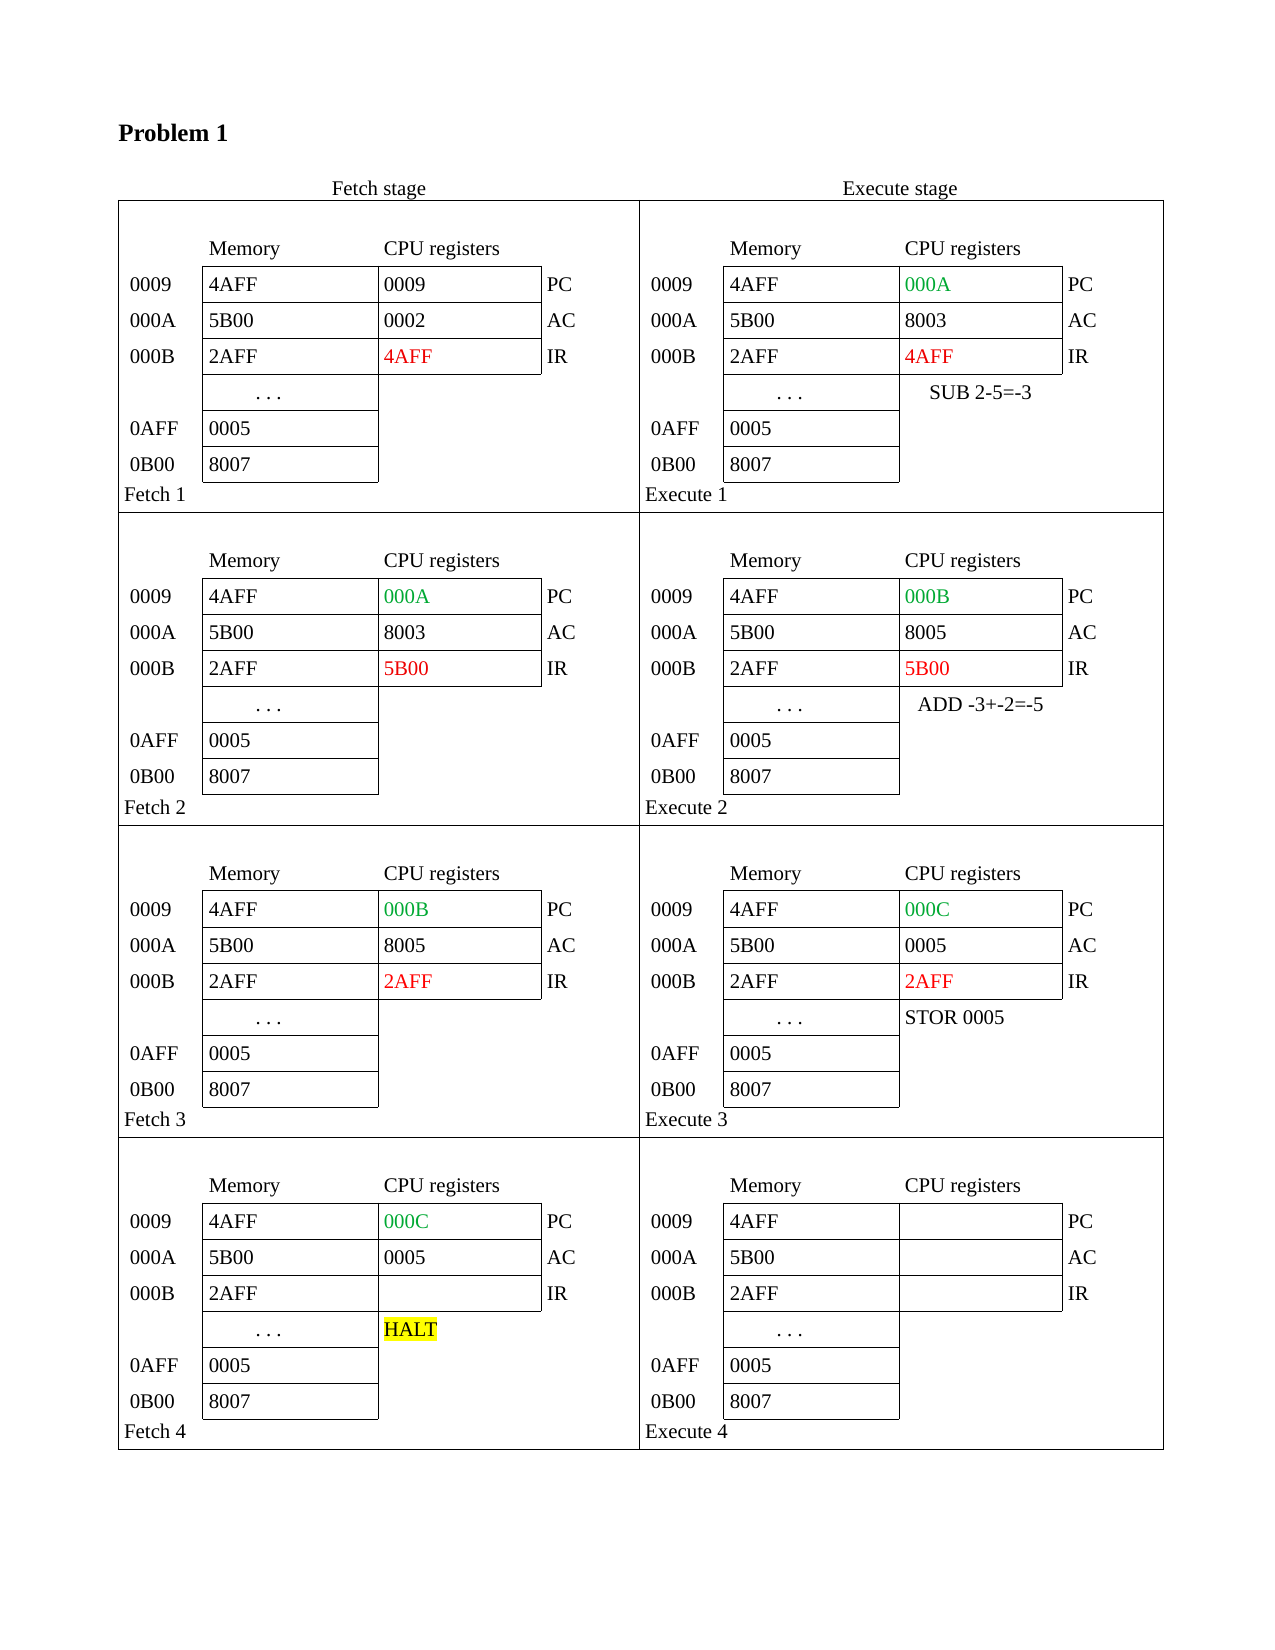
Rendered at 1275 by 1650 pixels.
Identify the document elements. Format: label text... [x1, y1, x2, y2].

table_cell AC [1063, 926, 1153, 962]
table_cell [541, 758, 632, 794]
table_cell 000A [124, 1239, 202, 1275]
table_header [1062, 230, 1153, 266]
table_cell 000B [124, 338, 202, 374]
table_header [541, 543, 632, 578]
table_header [645, 230, 724, 266]
table_header Memory [724, 855, 899, 890]
table_cell 000B [645, 650, 723, 686]
table_cell ADD -3+-2=-5 [900, 687, 1062, 722]
table_cell [541, 722, 632, 758]
table_cell 5B00 [724, 303, 899, 338]
table_cell 0005 [900, 928, 1062, 962]
table_header [541, 1167, 632, 1203]
table_cell 000A [645, 614, 723, 650]
table_header CPU registers [899, 855, 1062, 890]
table_cell Execute 4 [640, 1138, 1163, 1449]
table_cell 0B00 [645, 1383, 723, 1419]
table_cell Fetch 1 [119, 201, 639, 512]
table_cell [379, 1347, 541, 1383]
table_cell 2AFF [203, 964, 378, 998]
table_header Memory [203, 855, 378, 890]
table_cell 0AFF [124, 722, 202, 758]
table_cell 0005 [203, 1036, 378, 1071]
table_cell [900, 722, 1062, 758]
table_cell PC [1063, 578, 1153, 614]
table_cell . . . [724, 1312, 899, 1347]
table_cell [900, 446, 1062, 482]
table_cell 000A [900, 267, 1062, 302]
table_cell 5B00 [203, 928, 378, 962]
table_cell 0AFF [124, 1347, 202, 1383]
table_cell [900, 1383, 1062, 1419]
table_cell 0009 [124, 1203, 202, 1239]
table_cell 2AFF [724, 651, 899, 686]
table_cell 4AFF [203, 267, 378, 302]
table_cell PC [542, 578, 632, 614]
table_header [124, 543, 203, 578]
table_header Fetch stage [118, 176, 639, 200]
table_cell 5B00 [203, 303, 378, 338]
table_cell 8007 [724, 447, 899, 482]
table_cell 0009 [645, 578, 723, 614]
table_cell 0005 [724, 1036, 899, 1071]
table_cell [645, 999, 723, 1034]
table_cell 5B00 [379, 651, 541, 686]
table_cell [900, 1347, 1062, 1383]
table_cell [379, 410, 541, 446]
table_cell [124, 374, 202, 410]
table_cell [1062, 374, 1153, 410]
table_cell . . . [203, 1312, 378, 1347]
table_cell 4AFF [203, 1204, 378, 1239]
table_cell 4AFF [379, 339, 541, 374]
table_cell 0005 [379, 1240, 541, 1275]
table_cell Fetch 4 [119, 1138, 639, 1449]
table_header CPU registers [378, 855, 541, 890]
table_cell 5B00 [724, 928, 899, 962]
table_cell [541, 1383, 632, 1419]
table_cell 000B [379, 891, 541, 926]
table_cell IR [542, 1275, 632, 1311]
table_cell PC [1063, 266, 1153, 302]
table_cell AC [1063, 614, 1153, 650]
table_cell [900, 1240, 1062, 1275]
table_cell Fetch 2 [119, 513, 639, 824]
table_cell [379, 758, 541, 794]
table_cell 000A [645, 926, 723, 962]
table_header CPU registers [899, 1167, 1062, 1203]
table_cell 8007 [724, 1072, 899, 1107]
table_cell 0B00 [124, 1383, 202, 1419]
table_cell . . . [724, 375, 899, 410]
table_cell [1062, 722, 1153, 758]
table_cell 2AFF [724, 1276, 899, 1311]
table_cell 0005 [724, 411, 899, 446]
table_cell [1062, 1035, 1153, 1071]
table_header [1062, 855, 1153, 890]
table_cell 8007 [203, 759, 378, 794]
table_cell 0009 [124, 890, 202, 926]
table_cell STOR 0005 [900, 1000, 1062, 1034]
table_cell 4AFF [724, 891, 899, 926]
table_cell 0005 [203, 1348, 378, 1383]
table_cell [379, 1035, 541, 1071]
table_header [645, 1167, 724, 1203]
table_cell [645, 686, 723, 722]
table_cell [900, 758, 1062, 794]
table_cell 0B00 [645, 1071, 723, 1107]
table_cell 4AFF [900, 339, 1062, 374]
table_cell . . . [724, 1000, 899, 1034]
table_cell 8003 [900, 303, 1062, 338]
table_cell 0005 [724, 1348, 899, 1383]
table_cell 0009 [379, 267, 541, 302]
table_cell IR [542, 650, 632, 686]
table_cell [900, 1312, 1062, 1347]
table_cell . . . [203, 1000, 378, 1034]
table_cell PC [1063, 1203, 1153, 1239]
table_cell 0AFF [124, 1035, 202, 1071]
table_header Memory [203, 543, 378, 578]
table_cell [900, 1204, 1062, 1239]
table_cell 0AFF [645, 1035, 723, 1071]
table_cell SUB 2-5=-3 [900, 375, 1062, 410]
table_cell Execute 1 [640, 201, 1163, 512]
table_cell [900, 1276, 1062, 1311]
table_cell 0002 [379, 303, 541, 338]
table_header [541, 230, 632, 266]
table_header [124, 855, 203, 890]
table_header CPU registers [378, 1167, 541, 1203]
table_cell [379, 687, 541, 722]
table_cell 000A [645, 302, 723, 338]
table_cell 000C [379, 1204, 541, 1239]
table_cell [1062, 686, 1153, 722]
table_cell [541, 1071, 632, 1107]
table_cell 000A [124, 614, 202, 650]
table_cell 5B00 [724, 1240, 899, 1275]
table_cell PC [1063, 890, 1153, 926]
table_cell [379, 446, 541, 482]
table_cell [541, 374, 632, 410]
table_cell AC [1063, 302, 1153, 338]
table_cell 0009 [645, 890, 723, 926]
table_cell 0B00 [645, 446, 723, 482]
table_cell 5B00 [900, 651, 1062, 686]
table_cell PC [542, 890, 632, 926]
table_cell 8005 [900, 615, 1062, 650]
table_header [541, 855, 632, 890]
table_cell [1062, 446, 1153, 482]
table_cell 000C [900, 891, 1062, 926]
table_cell 0005 [724, 723, 899, 758]
table_cell . . . [724, 687, 899, 722]
table_cell 4AFF [724, 267, 899, 302]
table_header Memory [203, 230, 378, 266]
table_cell [645, 1311, 723, 1347]
table_header [1062, 543, 1153, 578]
table_cell [541, 1035, 632, 1071]
table_header Execute stage [639, 176, 1160, 200]
table_header CPU registers [899, 230, 1062, 266]
table_cell 000B [124, 1275, 202, 1311]
table_cell [541, 999, 632, 1034]
table_header [645, 543, 724, 578]
table_cell Execute 3 [640, 826, 1163, 1137]
table_cell 4AFF [724, 1204, 899, 1239]
table_cell PC [542, 1203, 632, 1239]
table_cell 0B00 [124, 446, 202, 482]
table_cell 000A [379, 579, 541, 614]
table_cell [124, 686, 202, 722]
table_header CPU registers [899, 543, 1062, 578]
table_cell 000A [645, 1239, 723, 1275]
table_cell 0AFF [645, 1347, 723, 1383]
table_cell [379, 1276, 541, 1311]
table_header [645, 855, 724, 890]
table_cell . . . [203, 687, 378, 722]
table_cell [379, 1383, 541, 1419]
table_cell 2AFF [203, 651, 378, 686]
table_cell [1062, 410, 1153, 446]
table_cell 000A [124, 926, 202, 962]
table_cell [541, 1311, 632, 1347]
table_cell 0009 [645, 1203, 723, 1239]
table_cell [541, 686, 632, 722]
table_cell [1062, 1071, 1153, 1107]
table_cell 0AFF [645, 722, 723, 758]
table_cell [1062, 758, 1153, 794]
table_cell IR [542, 963, 632, 998]
table_cell 8003 [379, 615, 541, 650]
table_cell 000B [124, 963, 202, 998]
table_cell PC [542, 266, 632, 302]
table_cell 000B [645, 963, 723, 998]
table_cell 8007 [203, 447, 378, 482]
table_cell 000B [900, 579, 1062, 614]
table_cell AC [542, 1239, 632, 1275]
table_cell 0B00 [645, 758, 723, 794]
table_cell 0005 [203, 411, 378, 446]
table_cell 0AFF [124, 410, 202, 446]
table_header Memory [724, 1167, 899, 1203]
table_cell IR [542, 338, 632, 374]
table_cell . . . [203, 375, 378, 410]
table_header CPU registers [378, 230, 541, 266]
table_cell 0009 [124, 578, 202, 614]
table_cell 0005 [203, 723, 378, 758]
table_cell 5B00 [203, 615, 378, 650]
table_cell [124, 1311, 202, 1347]
table_cell [1062, 1383, 1153, 1419]
table_header CPU registers [378, 543, 541, 578]
table_header Memory [724, 230, 899, 266]
table_cell [379, 1071, 541, 1107]
table_cell HALT [379, 1312, 541, 1347]
table_cell AC [542, 926, 632, 962]
table_cell IR [1063, 338, 1153, 374]
table_cell [541, 1347, 632, 1383]
table_cell [379, 1000, 541, 1034]
table_cell [541, 410, 632, 446]
table_cell [900, 1071, 1062, 1107]
table_cell 8007 [724, 1384, 899, 1419]
table_cell 0B00 [124, 758, 202, 794]
table_header [124, 230, 203, 266]
table_cell 5B00 [724, 615, 899, 650]
table_cell IR [1063, 963, 1153, 998]
table_header [124, 1167, 203, 1203]
table_cell 8007 [203, 1384, 378, 1419]
table_cell 8005 [379, 928, 541, 962]
table_cell [379, 375, 541, 410]
table_cell 0B00 [124, 1071, 202, 1107]
table_cell 000B [124, 650, 202, 686]
table_cell 8007 [203, 1072, 378, 1107]
table_cell [379, 722, 541, 758]
table_cell 0009 [124, 266, 202, 302]
table_cell IR [1063, 1275, 1153, 1311]
table_cell Fetch 3 [119, 826, 639, 1137]
table_cell [900, 1035, 1062, 1071]
table_cell AC [542, 614, 632, 650]
table_cell [1062, 999, 1153, 1034]
table_cell [541, 446, 632, 482]
table_cell AC [542, 302, 632, 338]
table_cell 000B [645, 1275, 723, 1311]
table_cell Execute 2 [640, 513, 1163, 824]
table_cell 0AFF [645, 410, 723, 446]
table_cell 8007 [724, 759, 899, 794]
table_cell 4AFF [724, 579, 899, 614]
table_header Memory [724, 543, 899, 578]
text Problem 1 [118, 118, 1157, 147]
table_cell 2AFF [724, 964, 899, 998]
table_header [1062, 1167, 1153, 1203]
table_cell 000A [124, 302, 202, 338]
table_cell 000B [645, 338, 723, 374]
table_cell 2AFF [203, 1276, 378, 1311]
table_cell 4AFF [203, 891, 378, 926]
table_cell [1062, 1311, 1153, 1347]
table_cell 2AFF [203, 339, 378, 374]
table_cell 2AFF [379, 964, 541, 998]
table_cell [645, 374, 723, 410]
table_cell [900, 410, 1062, 446]
table_header Memory [203, 1167, 378, 1203]
table_cell AC [1063, 1239, 1153, 1275]
table_cell 2AFF [724, 339, 899, 374]
table_cell [1062, 1347, 1153, 1383]
table_cell 2AFF [900, 964, 1062, 998]
table_cell [124, 999, 202, 1034]
table_cell IR [1063, 650, 1153, 686]
table_cell 4AFF [203, 579, 378, 614]
table_cell 5B00 [203, 1240, 378, 1275]
table_cell 0009 [645, 266, 723, 302]
